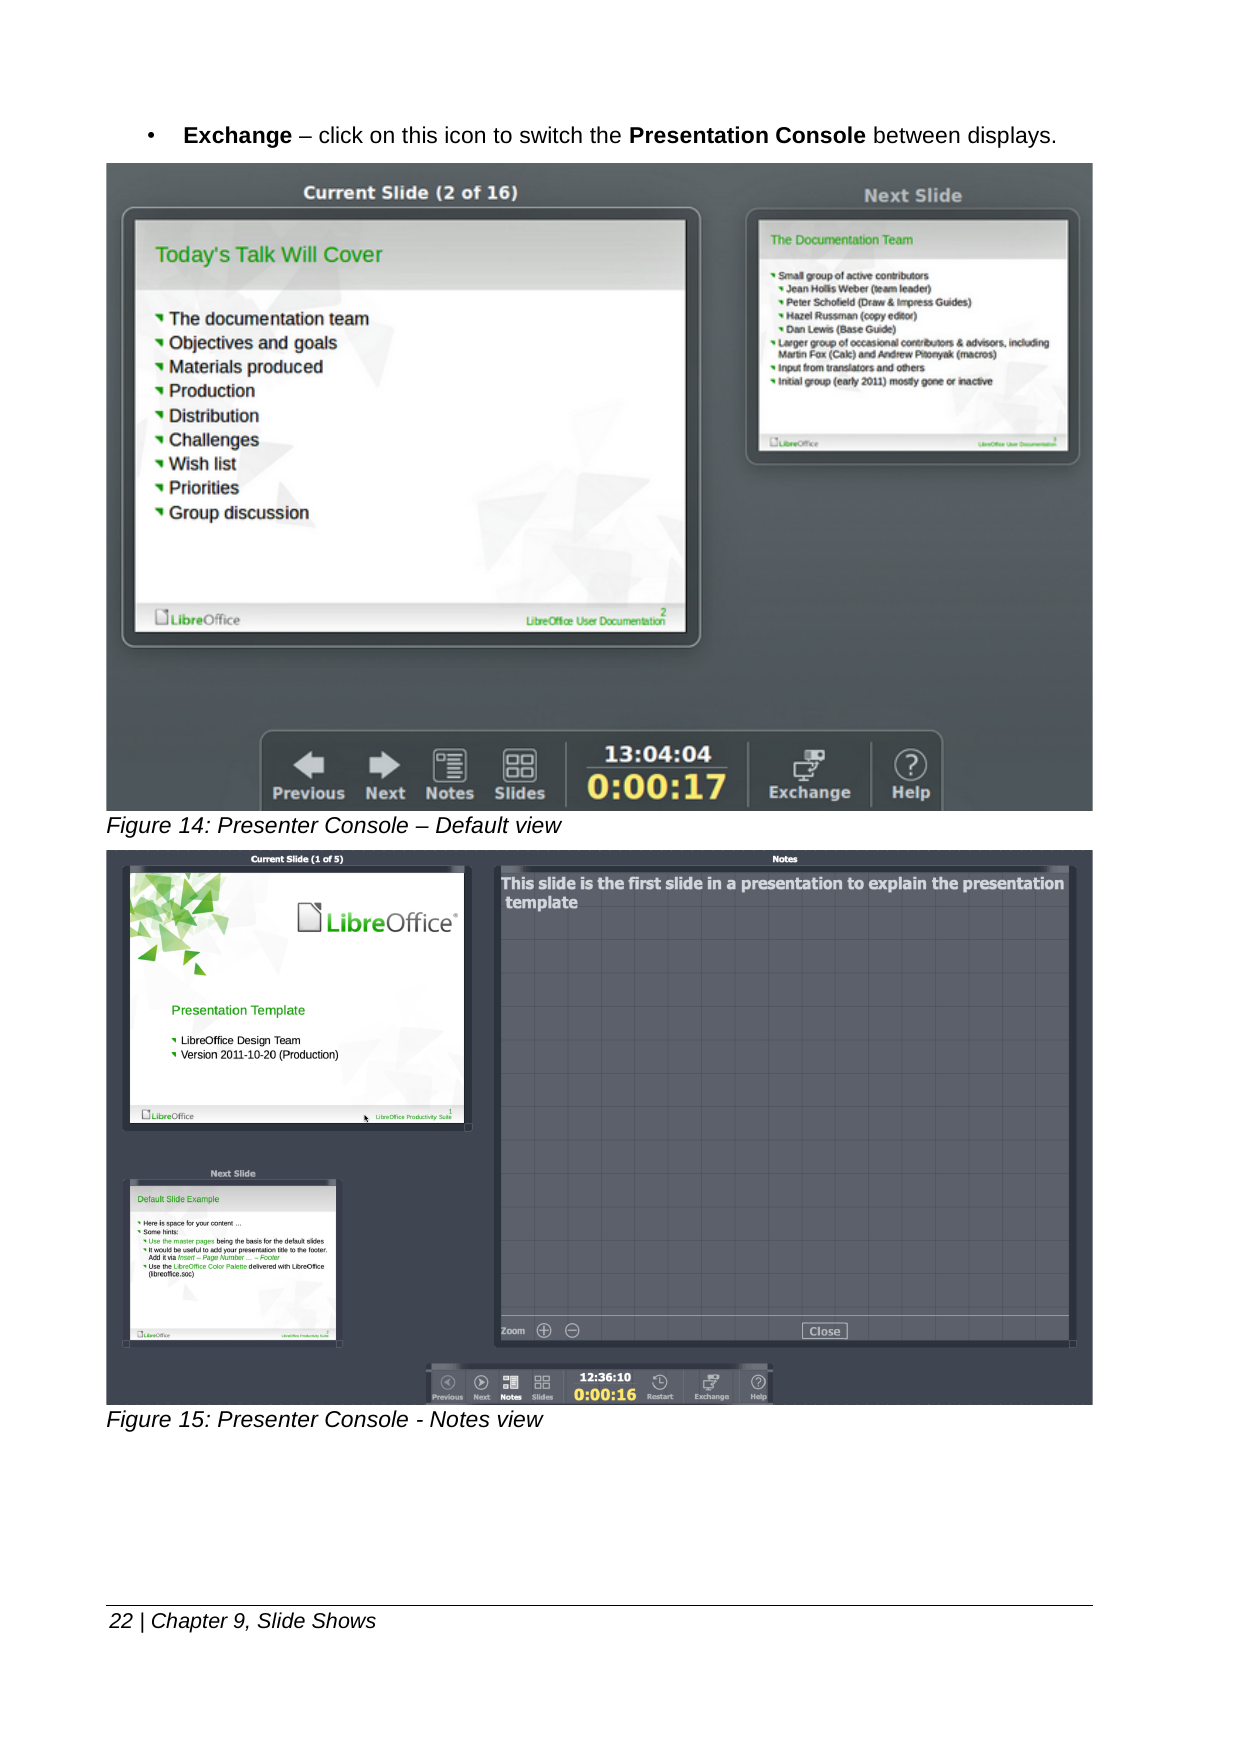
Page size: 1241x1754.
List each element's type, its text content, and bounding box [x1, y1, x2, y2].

picture [106, 850, 1093, 1405]
text Figure 14: Presenter Console – Default view [106, 811, 1093, 838]
text Figure 15: Presenter Console - Notes view [106, 1405, 1093, 1432]
picture [106, 163, 1093, 811]
list Exchange – click on this icon to switch the Presentation Console between displays. [144, 118, 1093, 151]
